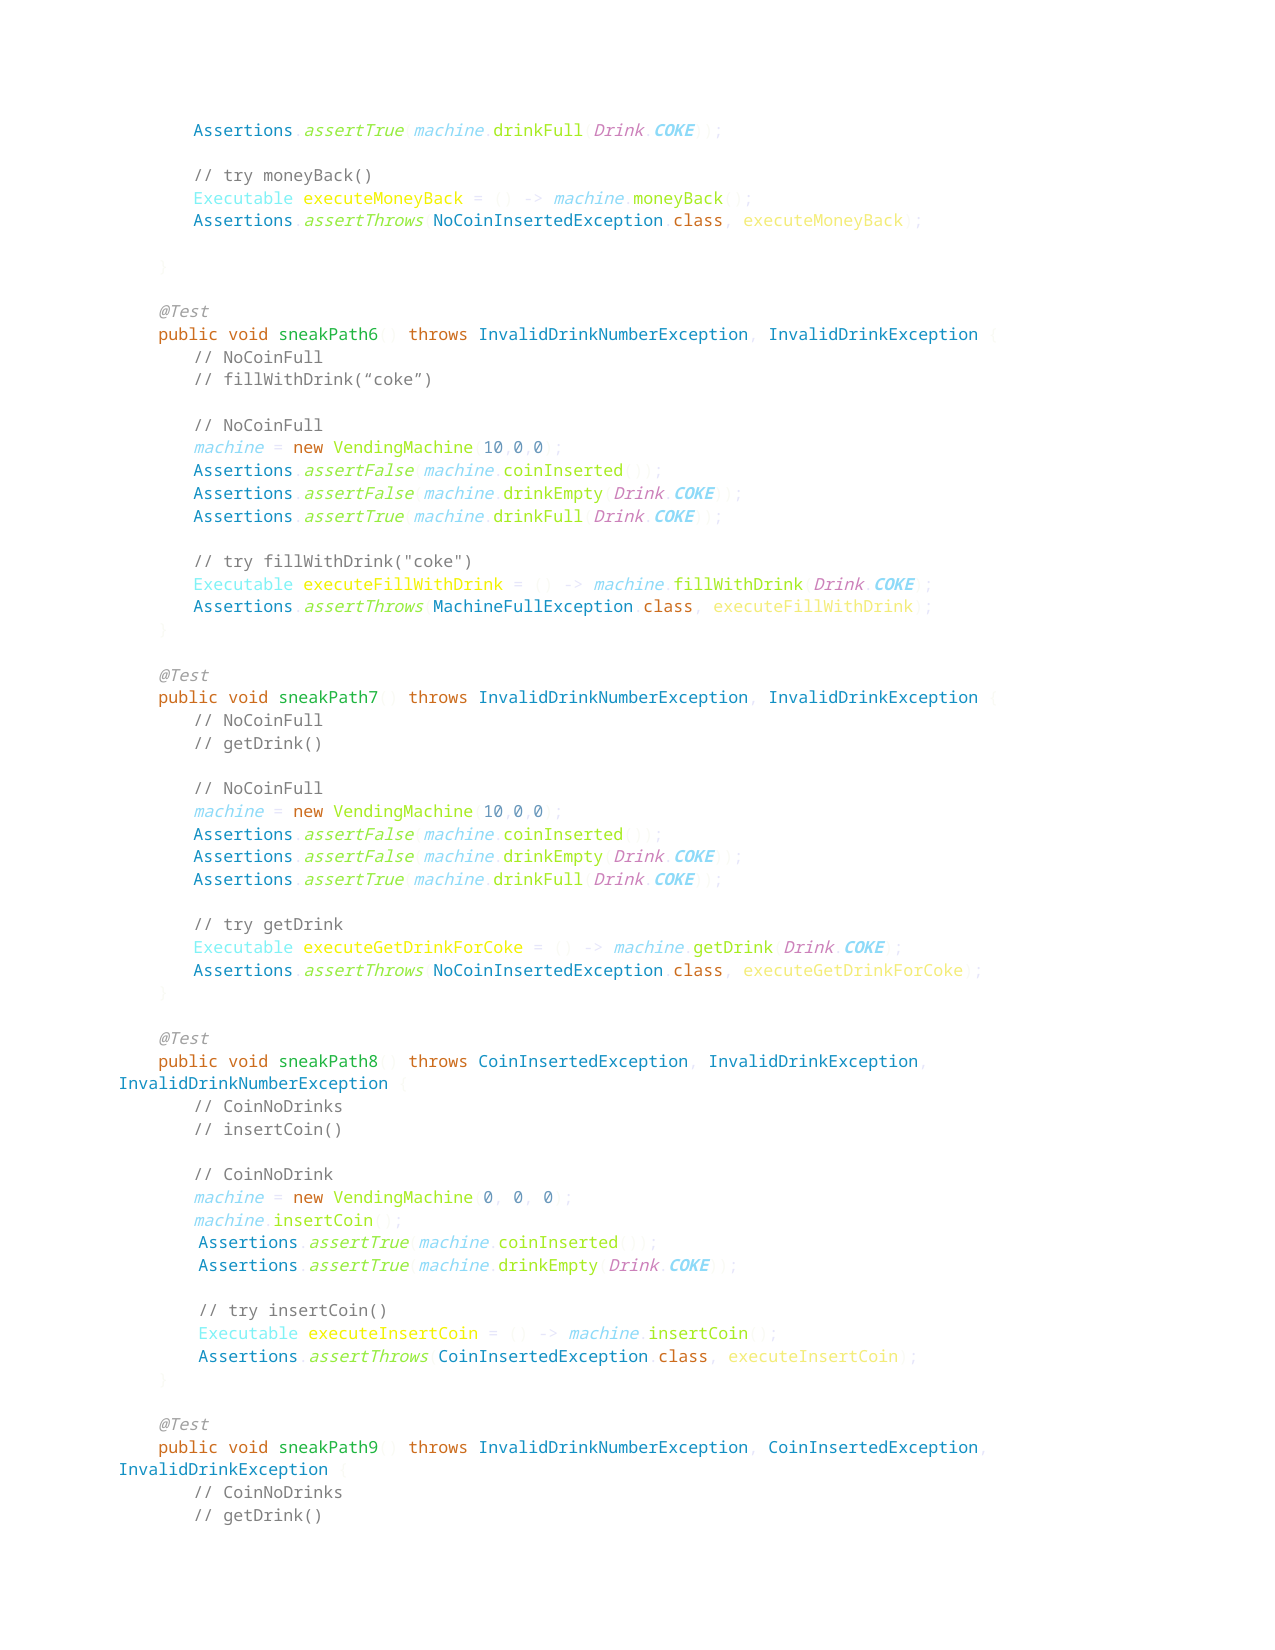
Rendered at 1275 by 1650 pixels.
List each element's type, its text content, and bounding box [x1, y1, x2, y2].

text machine = new VendingMachine(10,0,0); [118, 799, 1157, 822]
text public void sneakPath7() throws InvalidDrinkNumberException, InvalidDrinkException { [118, 686, 1157, 708]
text } [118, 981, 1157, 1004]
text Assertions.assertThrows(CoinInsertedException.class, executeInsertCoin); [118, 1344, 1157, 1367]
text } [118, 618, 1157, 640]
text machine = new VendingMachine(0, 0, 0); [118, 1185, 1157, 1208]
text } [118, 1367, 1157, 1390]
text machine = new VendingMachine(10,0,0); [118, 436, 1157, 459]
text // insertCoin() [118, 1117, 1157, 1140]
text Assertions.assertThrows(MachineFullException.class, executeFillWithDrink); [118, 595, 1157, 618]
text Executable executeGetDrinkForCoke = () -> machine.getDrink(Drink.COKE); [118, 936, 1157, 958]
text @Test [118, 300, 1157, 322]
text Assertions.assertTrue(machine.coinInserted()); [118, 1231, 1157, 1253]
text Assertions.assertTrue(machine.drinkEmpty(Drink.COKE)); [118, 1253, 1157, 1276]
text public void sneakPath6() throws InvalidDrinkNumberException, InvalidDrinkException { [118, 322, 1157, 345]
text // CoinNoDrink [118, 1163, 1157, 1185]
text Assertions.assertThrows(NoCoinInsertedException.class, executeMoneyBack); [118, 209, 1157, 232]
text // try getDrink [118, 913, 1157, 936]
text // try moneyBack() [118, 163, 1157, 186]
text // CoinNoDrinks [118, 1481, 1157, 1503]
text @Test [118, 1026, 1157, 1049]
text } [118, 254, 1157, 277]
text Executable executeFillWithDrink = () -> machine.fillWithDrink(Drink.COKE); [118, 572, 1157, 595]
text Assertions.assertTrue(machine.drinkFull(Drink.COKE)); [118, 867, 1157, 890]
text // NoCoinFull [118, 708, 1157, 731]
text Assertions.assertFalse(machine.coinInserted()); [118, 822, 1157, 845]
text machine.insertCoin(); [118, 1208, 1157, 1231]
text Assertions.assertThrows(NoCoinInsertedException.class, executeGetDrinkForCoke); [118, 958, 1157, 981]
text Assertions.assertFalse(machine.drinkEmpty(Drink.COKE)); [118, 845, 1157, 867]
text // getDrink() [118, 1503, 1157, 1526]
text Executable executeInsertCoin = () -> machine.insertCoin(); [118, 1322, 1157, 1344]
text Executable executeMoneyBack = () -> machine.moneyBack(); [118, 186, 1157, 209]
text // NoCoinFull [118, 777, 1157, 799]
text @Test [118, 1412, 1157, 1435]
text Assertions.assertFalse(machine.coinInserted()); [118, 459, 1157, 481]
text // CoinNoDrinks [118, 1094, 1157, 1117]
text // NoCoinFull [118, 413, 1157, 436]
text @Test [118, 663, 1157, 686]
text // try fillWithDrink("coke") [118, 549, 1157, 572]
text public void sneakPath9() throws InvalidDrinkNumberException, CoinInsertedException, InvalidDrinkException { [118, 1435, 1157, 1481]
text Assertions.assertTrue(machine.drinkFull(Drink.COKE)); [118, 118, 1157, 141]
text // try insertCoin() [118, 1299, 1157, 1322]
text // fillWithDrink(“coke”) [118, 368, 1157, 391]
text // NoCoinFull [118, 345, 1157, 368]
text // getDrink() [118, 731, 1157, 754]
text Assertions.assertTrue(machine.drinkFull(Drink.COKE)); [118, 504, 1157, 527]
text Assertions.assertFalse(machine.drinkEmpty(Drink.COKE)); [118, 481, 1157, 504]
text public void sneakPath8() throws CoinInsertedException, InvalidDrinkException, InvalidDrinkNumberException { [118, 1049, 1157, 1094]
